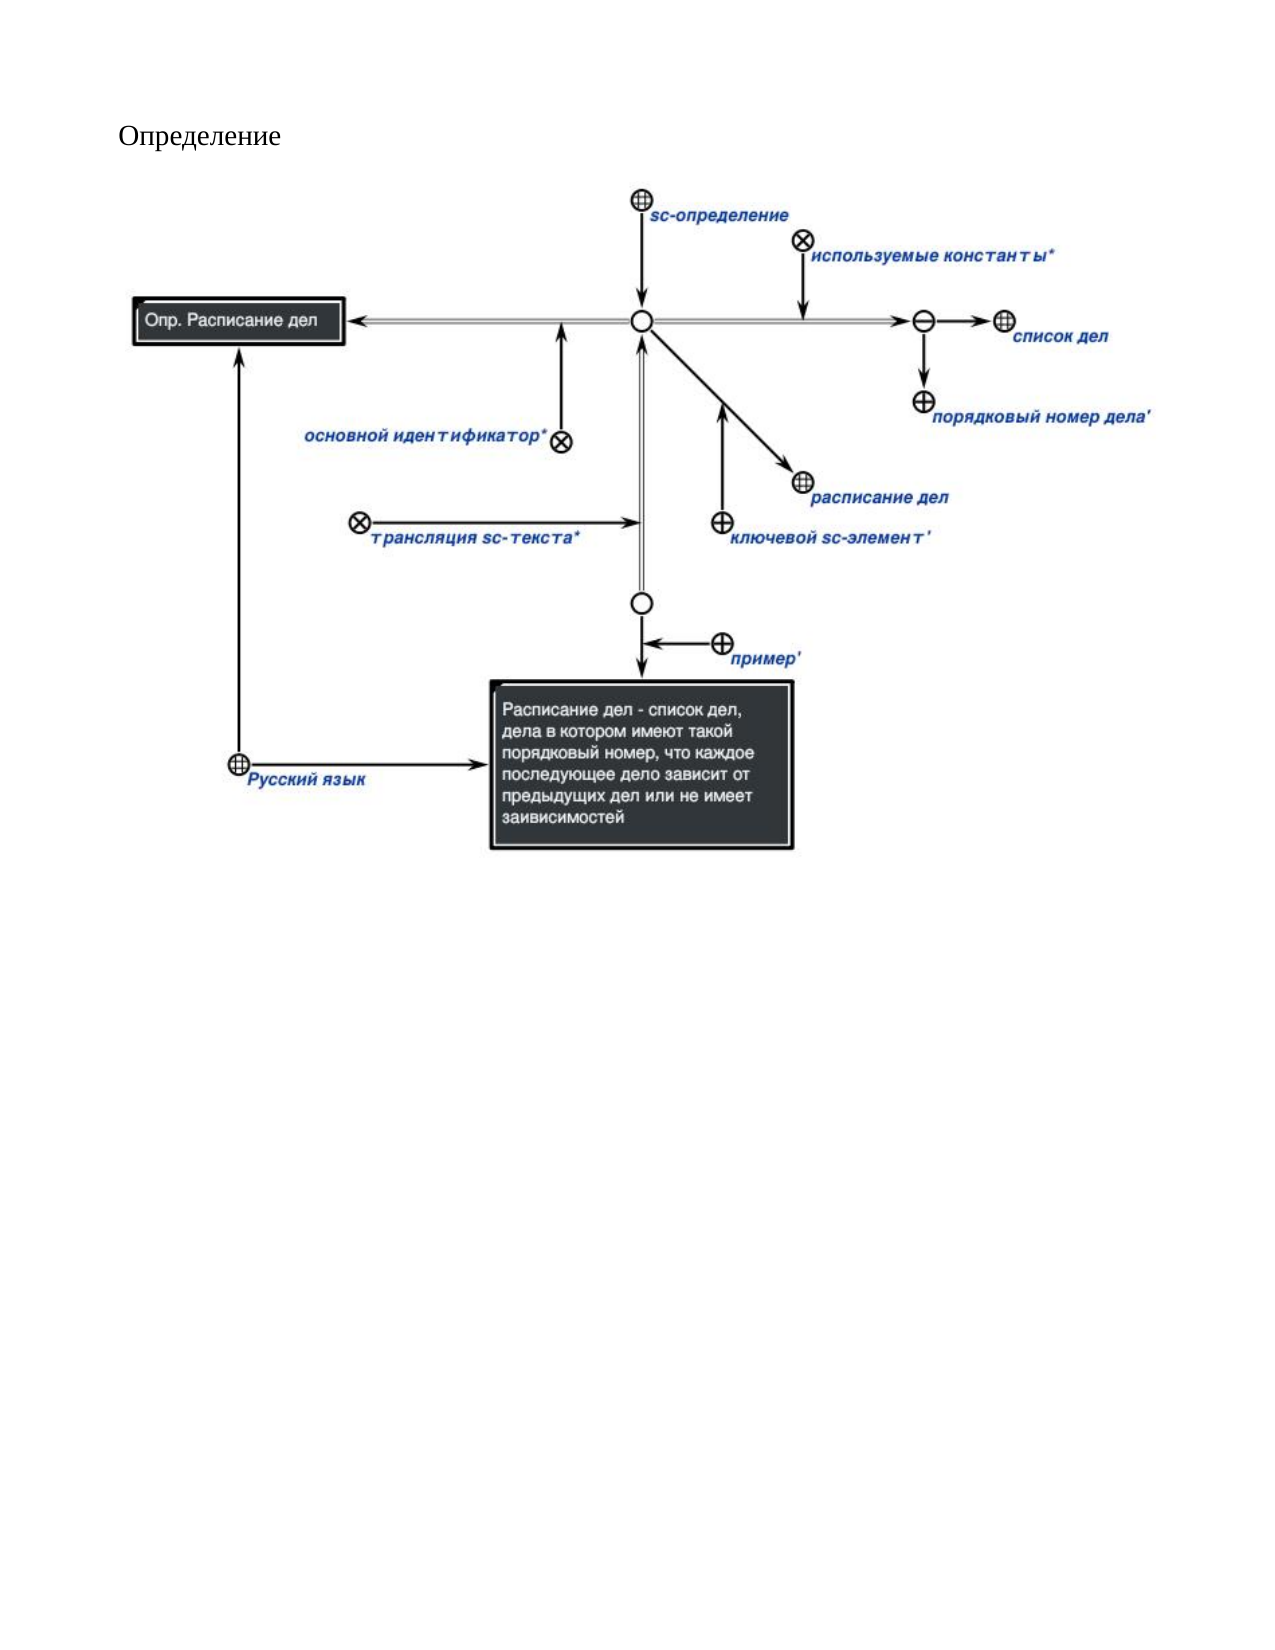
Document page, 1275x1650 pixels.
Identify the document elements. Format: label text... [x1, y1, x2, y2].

picture [125, 181, 1164, 858]
text Определение [118, 118, 1157, 152]
